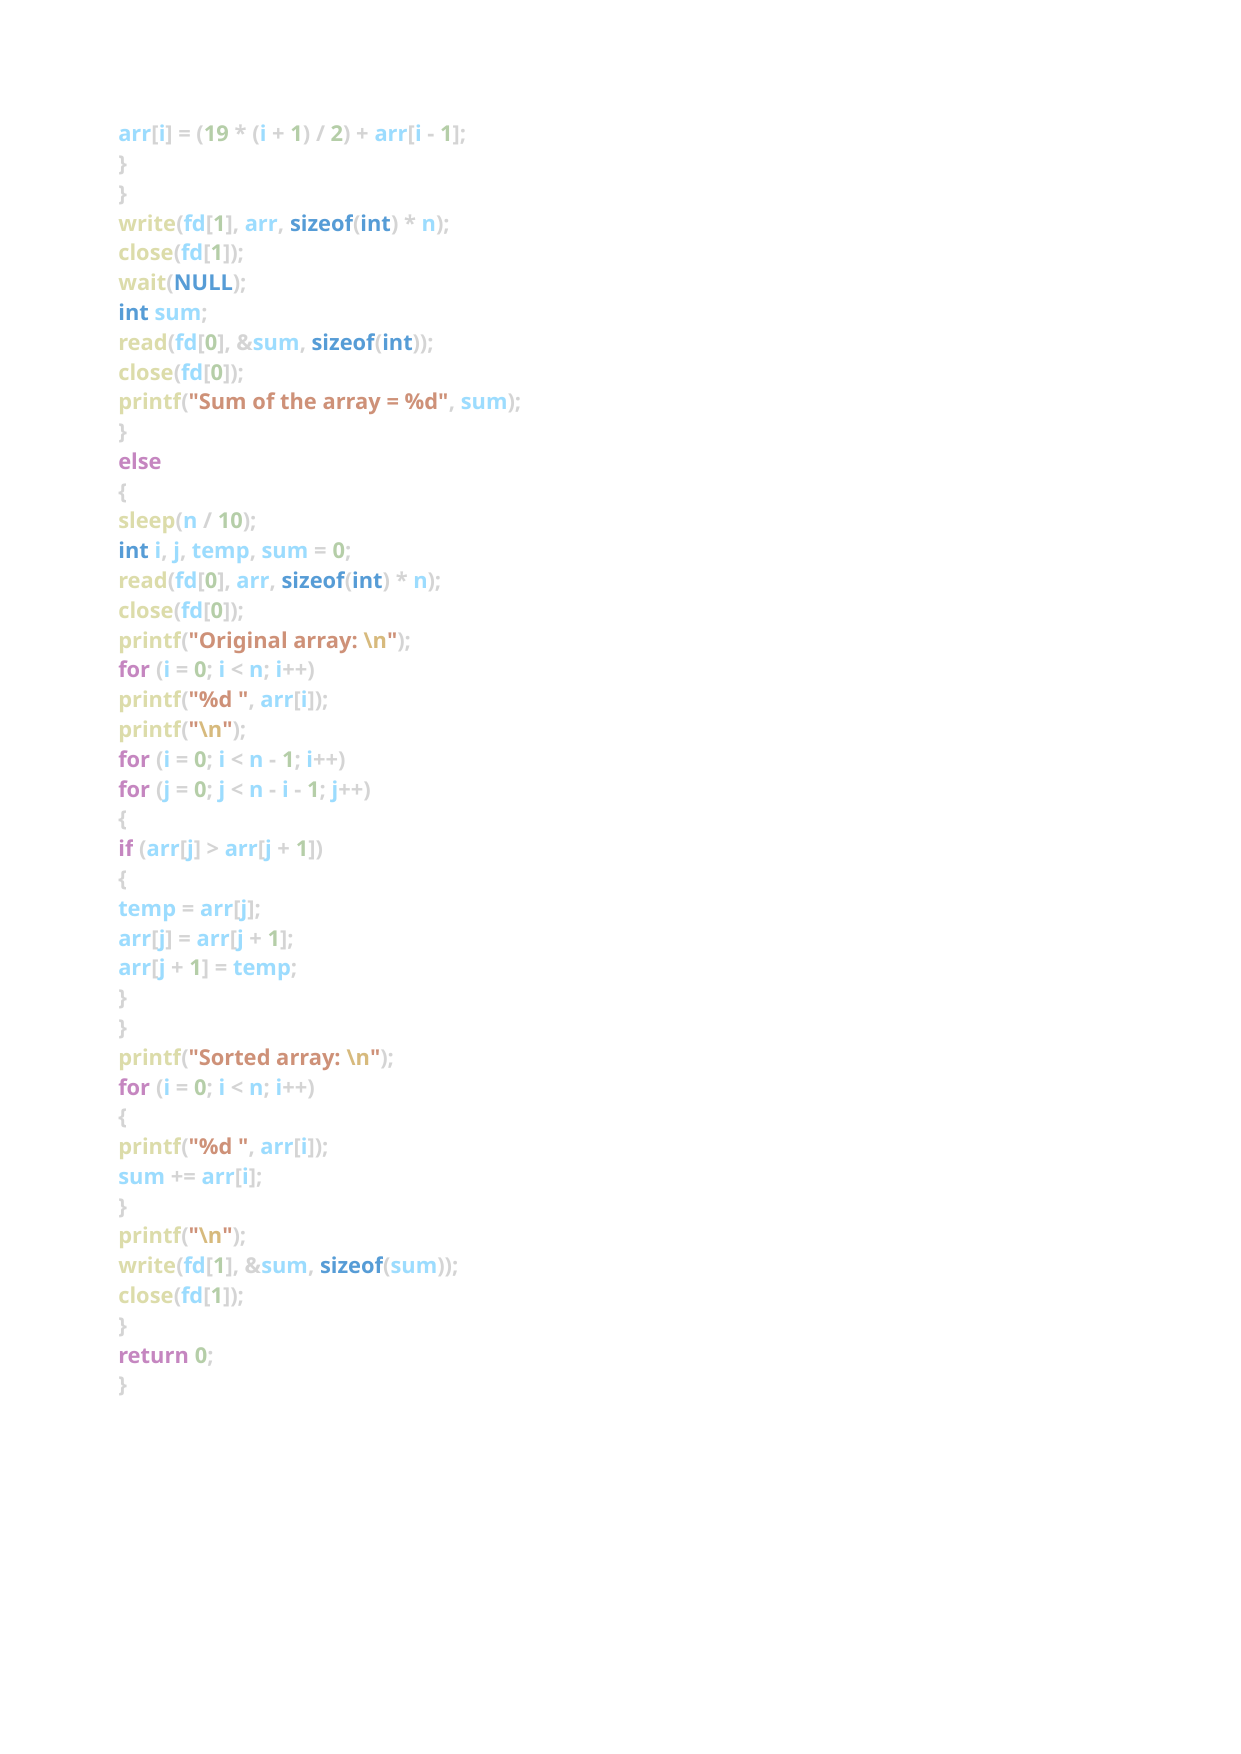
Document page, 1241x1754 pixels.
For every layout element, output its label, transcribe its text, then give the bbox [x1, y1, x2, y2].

text { [118, 803, 1122, 833]
text arr[i] = (19 * (i + 1) / 2) + arr[i - 1]; [118, 118, 1122, 148]
text for (i = 0; i < n; i++) [118, 1071, 1122, 1101]
text } [118, 1310, 1122, 1339]
text close(fd[0]); [118, 595, 1122, 624]
text printf("\n"); [118, 714, 1122, 744]
text else [118, 446, 1122, 476]
text wait(NULL); [118, 267, 1122, 297]
text { [118, 1101, 1122, 1131]
text for (i = 0; i < n; i++) [118, 654, 1122, 684]
text close(fd[1]); [118, 237, 1122, 267]
text } [118, 178, 1122, 207]
text arr[j] = arr[j + 1]; [118, 922, 1122, 952]
text } [118, 1369, 1122, 1399]
text printf("Original array: \n"); [118, 624, 1122, 654]
text } [118, 982, 1122, 1012]
text return 0; [118, 1339, 1122, 1369]
text if (arr[j] > arr[j + 1]) [118, 833, 1122, 863]
text { [118, 476, 1122, 505]
text { [118, 863, 1122, 893]
text temp = arr[j]; [118, 893, 1122, 922]
text for (j = 0; j < n - i - 1; j++) [118, 773, 1122, 803]
text printf("%d ", arr[i]); [118, 684, 1122, 714]
text printf("Sorted array: \n"); [118, 1042, 1122, 1071]
text read(fd[0], &sum, sizeof(int)); [118, 327, 1122, 356]
text int sum; [118, 297, 1122, 327]
text sum += arr[i]; [118, 1161, 1122, 1191]
text write(fd[1], arr, sizeof(int) * n); [118, 207, 1122, 237]
text } [118, 1012, 1122, 1042]
text close(fd[1]); [118, 1280, 1122, 1310]
text arr[j + 1] = temp; [118, 952, 1122, 982]
text } [118, 148, 1122, 178]
text sleep(n / 10); [118, 505, 1122, 535]
text printf("\n"); [118, 1220, 1122, 1250]
text read(fd[0], arr, sizeof(int) * n); [118, 565, 1122, 595]
text printf("%d ", arr[i]); [118, 1131, 1122, 1161]
text } [118, 416, 1122, 446]
text printf("Sum of the array = %d", sum); [118, 386, 1122, 416]
text write(fd[1], &sum, sizeof(sum)); [118, 1250, 1122, 1280]
text int i, j, temp, sum = 0; [118, 535, 1122, 565]
text for (i = 0; i < n - 1; i++) [118, 744, 1122, 773]
text close(fd[0]); [118, 356, 1122, 386]
text } [118, 1191, 1122, 1220]
